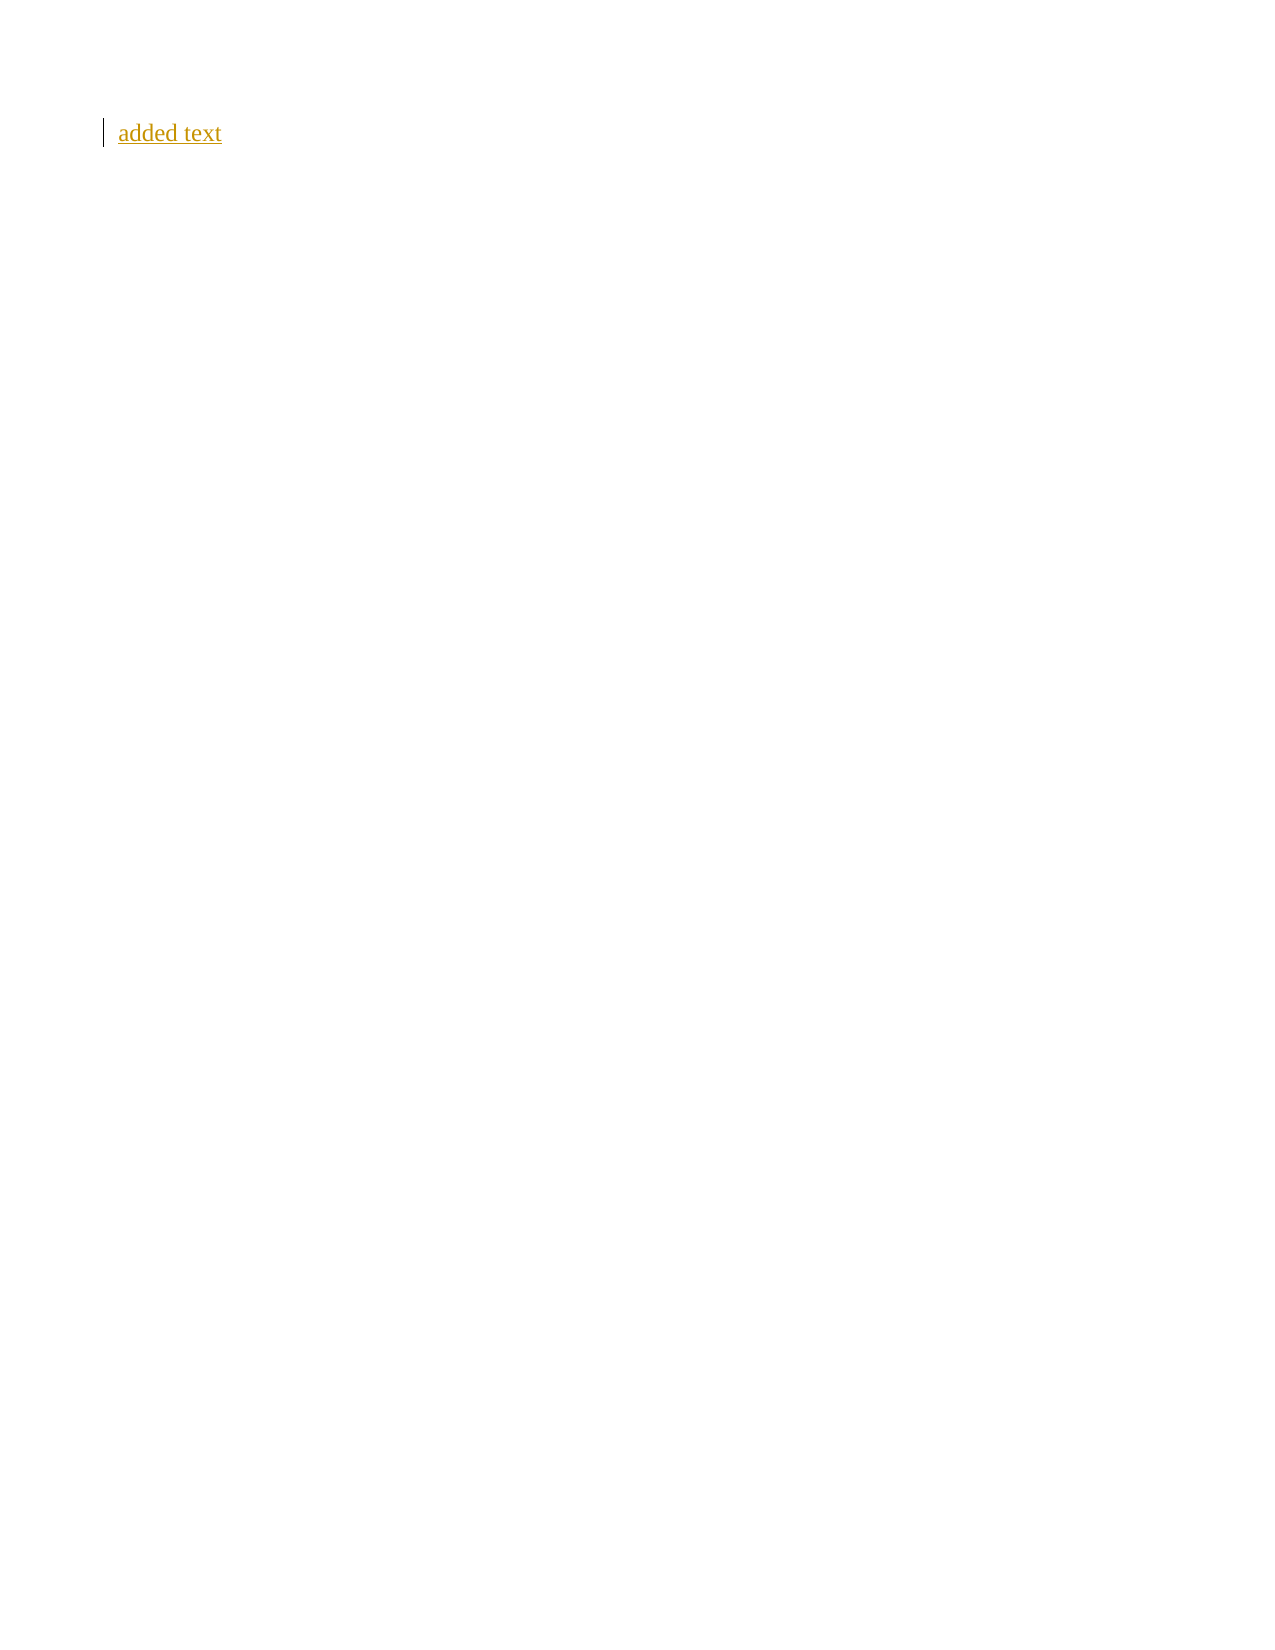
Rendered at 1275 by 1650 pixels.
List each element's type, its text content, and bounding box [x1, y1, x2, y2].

text added text [118, 118, 1157, 147]
